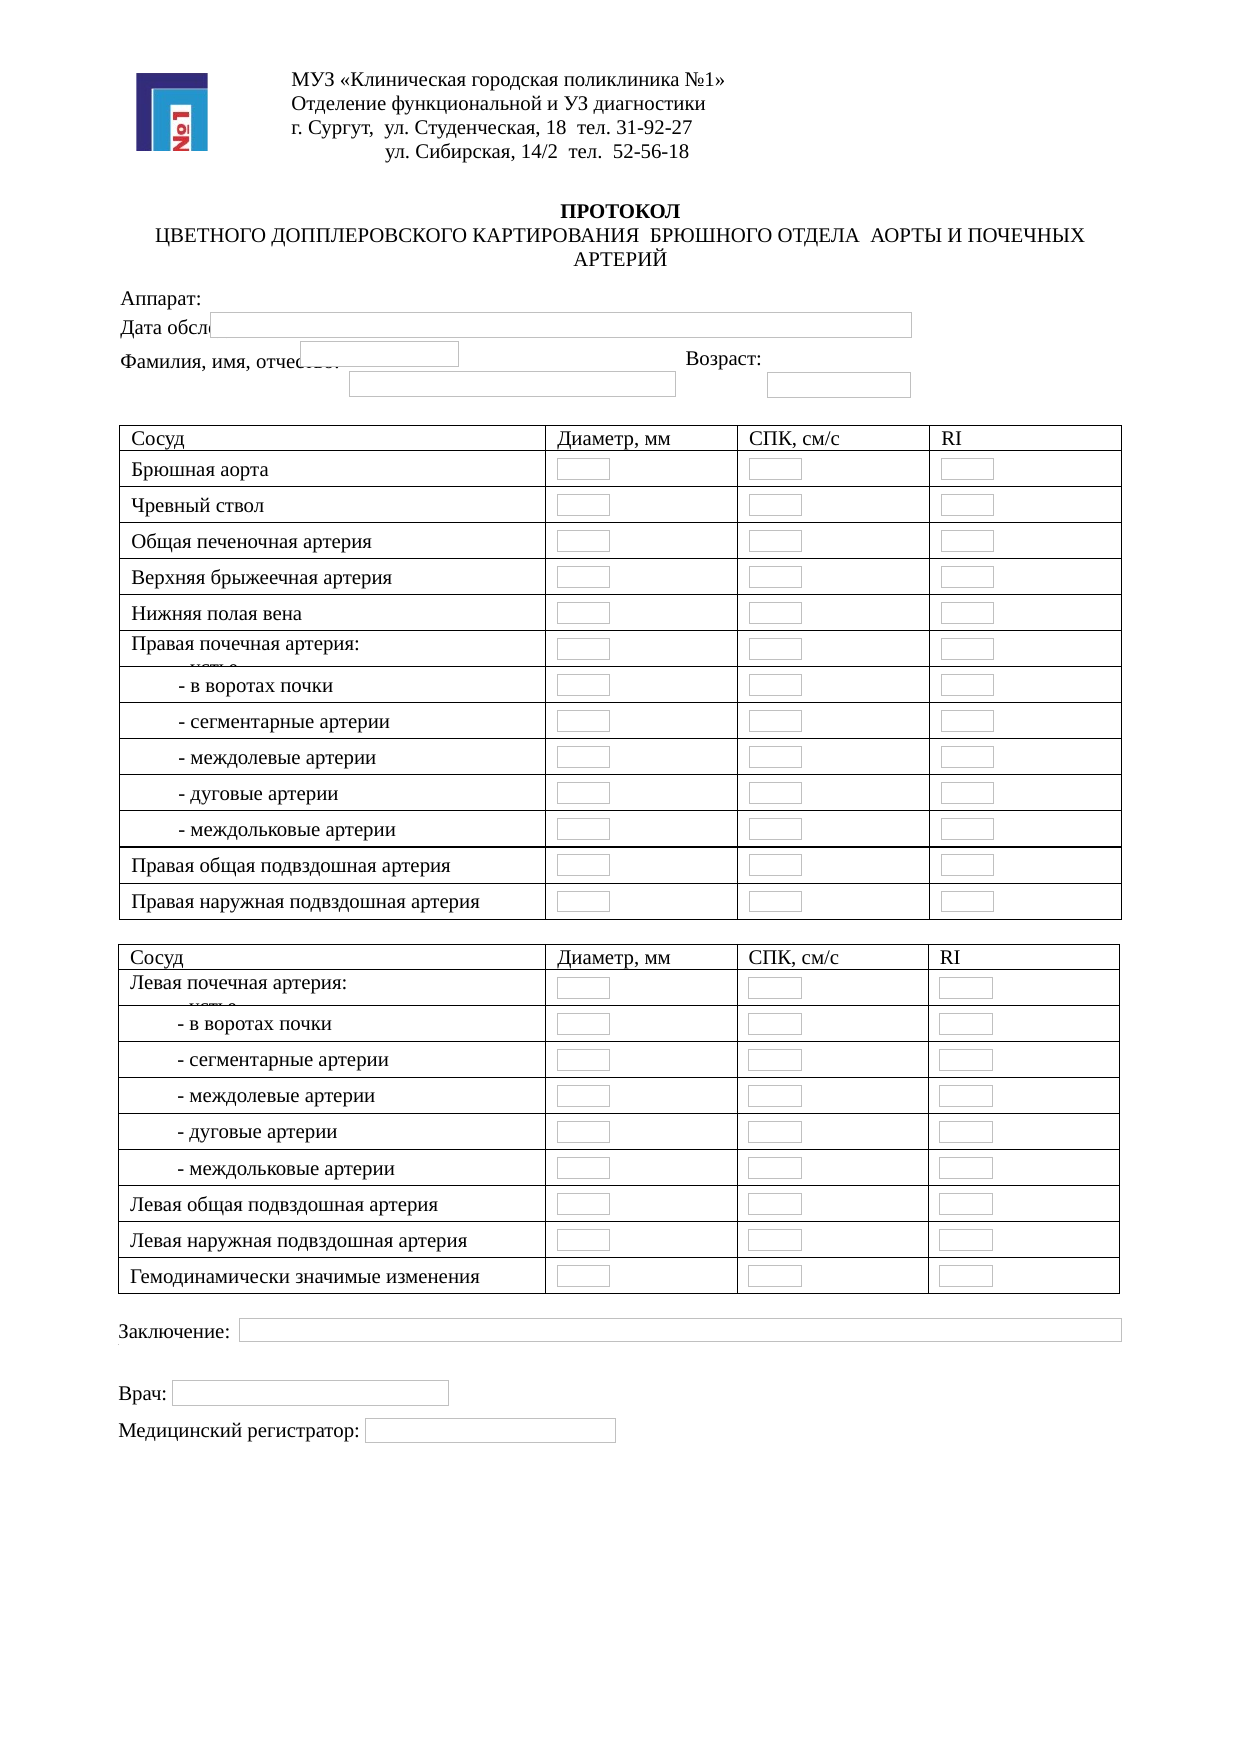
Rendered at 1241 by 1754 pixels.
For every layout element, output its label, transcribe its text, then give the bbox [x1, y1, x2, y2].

table_cell [738, 775, 929, 810]
table_cell - междолевые артерии [120, 739, 545, 774]
table_cell - междольковые артерии [119, 1150, 545, 1185]
table_cell [930, 848, 1121, 882]
text [449, 1380, 1122, 1405]
table_cell [546, 1114, 737, 1149]
table_cell [738, 739, 929, 774]
table_cell [738, 595, 929, 630]
table_cell [738, 451, 929, 486]
table_cell [738, 523, 929, 558]
table_cell [930, 451, 1121, 486]
table_cell Общая печеночная артерия [120, 523, 545, 558]
table_header RI [930, 426, 1121, 450]
table_cell [546, 631, 737, 666]
table_cell [738, 1222, 928, 1257]
table_header СПК, см/с [738, 426, 929, 450]
table_cell [546, 775, 737, 810]
table_cell Правая общая подвздошная артерия [120, 848, 545, 882]
table_cell [929, 1078, 1119, 1113]
table_cell [738, 1150, 928, 1185]
table_cell [738, 1042, 928, 1077]
table_cell [738, 970, 928, 1005]
table_cell [738, 811, 929, 846]
table_cell Левая наружная подвздошная артерия [119, 1222, 545, 1257]
table_cell [930, 739, 1121, 774]
table_cell [929, 1042, 1119, 1077]
table_cell [738, 667, 929, 702]
table_cell [930, 631, 1121, 666]
table_cell Правая наружная подвздошная артерия [120, 884, 545, 918]
table_cell [546, 1150, 737, 1185]
table_cell [546, 487, 737, 522]
table_cell Нижняя полая вена [120, 595, 545, 630]
table_cell - сегментарные артерии [120, 703, 545, 738]
table_cell [929, 1186, 1119, 1221]
table_cell [929, 1006, 1119, 1041]
table_cell [546, 667, 737, 702]
table_cell [546, 1222, 737, 1257]
table_cell [546, 1042, 737, 1077]
table_cell [930, 559, 1121, 594]
table_cell Верхняя брыжеечная артерия [120, 559, 545, 594]
table_cell Правая почечная артерия: - устье [120, 631, 545, 666]
table_cell [738, 631, 929, 666]
table_cell [738, 1078, 928, 1113]
table_cell - междолевые артерии [119, 1078, 545, 1113]
table_cell - в воротах почки [120, 667, 545, 702]
table_cell - дуговые артерии [119, 1114, 545, 1149]
table_cell [930, 811, 1121, 846]
table_cell [738, 1186, 928, 1221]
table_header СПК, см/с [738, 945, 928, 969]
table_cell [930, 775, 1121, 810]
table_cell [738, 884, 929, 918]
table_cell [546, 451, 737, 486]
table_cell [930, 595, 1121, 630]
table_cell [929, 1150, 1119, 1185]
table_cell [738, 487, 929, 522]
table_header RI [929, 945, 1119, 969]
table_cell [930, 703, 1121, 738]
table_cell [546, 1006, 737, 1041]
table_header Сосуд [119, 945, 545, 969]
table_header Сосуд [120, 426, 545, 450]
table_cell Чревный ствол [120, 487, 545, 522]
table_cell [738, 848, 929, 882]
table_header Диаметр, мм [546, 426, 737, 450]
table_cell [929, 970, 1119, 1005]
table_cell [738, 703, 929, 738]
table_cell [738, 559, 929, 594]
table_cell Левая почечная артерия: - устье [119, 970, 545, 1005]
table_cell [546, 1186, 737, 1221]
subtitle ПРОТОКОЛ [118, 199, 1122, 223]
table_header Диаметр, мм [546, 945, 737, 969]
text [616, 1418, 1122, 1442]
table_cell [546, 1258, 737, 1293]
table_cell [738, 1006, 928, 1041]
table_cell [546, 811, 737, 846]
table_cell - дуговые артерии [120, 775, 545, 810]
table_cell [738, 1258, 928, 1293]
table_cell [546, 848, 737, 882]
table_cell [930, 487, 1121, 522]
table_cell [546, 970, 737, 1005]
table_cell [930, 884, 1121, 918]
text Врач: [118, 1380, 172, 1405]
table_cell [546, 703, 737, 738]
table_header [118, 67, 291, 175]
table_cell [930, 667, 1121, 702]
table_cell - сегментарные артерии [119, 1042, 545, 1077]
table_cell - в воротах почки [119, 1006, 545, 1041]
table_cell Левая общая подвздошная артерия [119, 1186, 545, 1221]
table_cell Гемодинамически значимые изменения [119, 1258, 545, 1293]
text Заключение: [118, 1318, 1122, 1344]
table_cell Брюшная аорта [120, 451, 545, 486]
text Медицинский регистратор: [118, 1418, 365, 1442]
table_cell - междольковые артерии [120, 811, 545, 846]
table_cell [546, 884, 737, 918]
table_cell [738, 1114, 928, 1149]
table_cell [546, 523, 737, 558]
table_cell [546, 559, 737, 594]
table_cell [546, 739, 737, 774]
table_cell [929, 1222, 1119, 1257]
table_cell [930, 523, 1121, 558]
table_cell [929, 1258, 1119, 1293]
table_cell [929, 1114, 1119, 1149]
text ЦВЕТНОГО ДОППЛЕРОВСКОГО КАРТИРОВАНИЯ БРЮШНОГО ОТДЕЛА АОРТЫ И ПОЧЕЧНЫХ АРТЕРИЙ [118, 223, 1122, 271]
table_header МУЗ «Клиническая городская поликлиника №1» Отделение функциональной и УЗ диагностики г. Сургут, ул. Студенческая, 18 тел. 31-92-27 ул. Сибирская, 14/2 тел. 52-56-18 [291, 67, 1122, 175]
table_cell [546, 1078, 737, 1113]
table_cell [546, 595, 737, 630]
